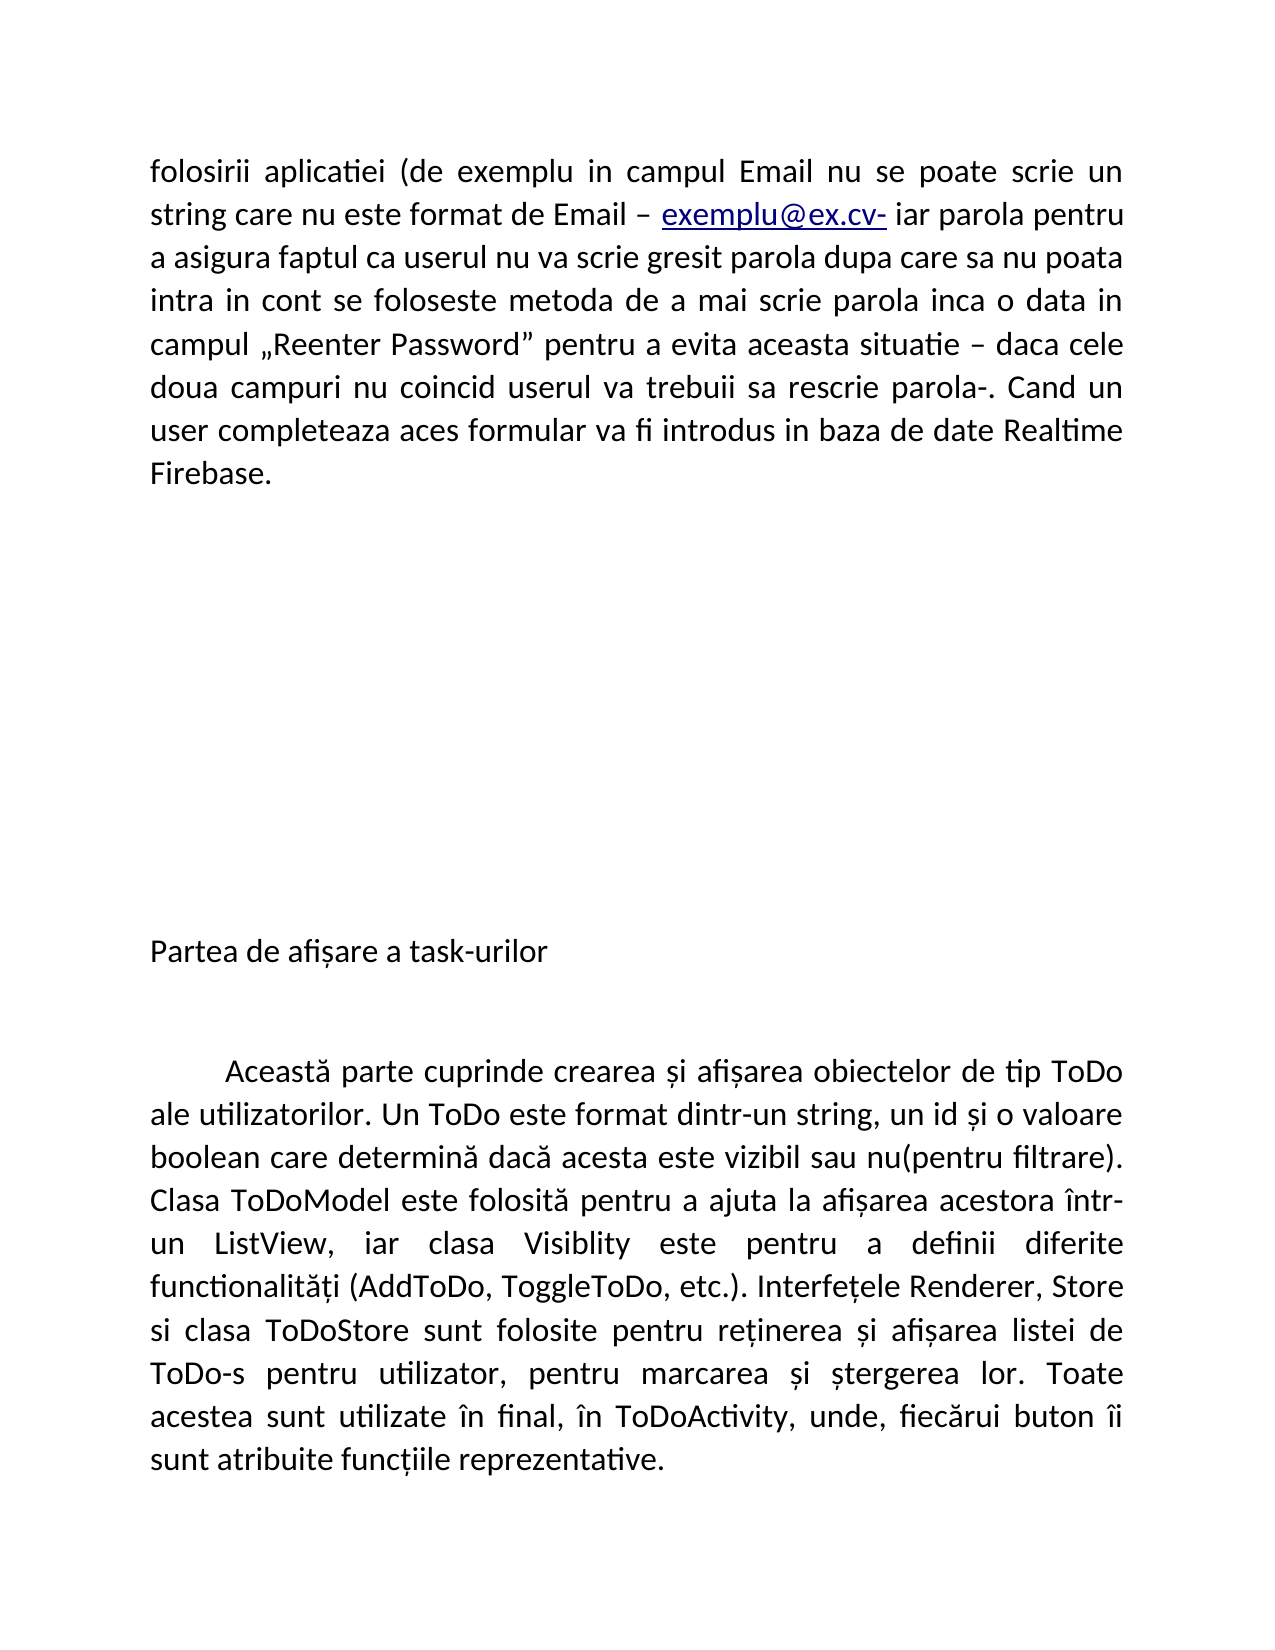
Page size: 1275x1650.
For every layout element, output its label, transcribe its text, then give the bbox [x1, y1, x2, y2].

text Partea de afișare a task-urilor [150, 930, 1125, 971]
text folosirii aplicatiei (de exemplu in campul Email nu se poate scrie un string care nu este format de Email – exemplu@ex.cv- iar parola pentru a asigura faptul ca userul nu va scrie gresit parola dupa care sa nu poata intra in cont se foloseste metoda de a mai scrie parola inca o data in campul „Reenter Password” pentru a evita aceasta situatie – daca cele doua campuri nu coincid userul va trebuii sa rescrie parola-. Cand un user completeaza aces formular va fi introdus in baza de date Realtime Firebase. [150, 150, 1125, 493]
text Această parte cuprinde crearea și afișarea obiectelor de tip ToDo ale utilizatorilor. Un ToDo este format dintr-un string, un id și o valoare boolean care determină dacă acesta este vizibil sau nu(pentru filtrare). Clasa ToDoModel este folosită pentru a ajuta la afișarea acestora într-un ListView, iar clasa Visiblity este pentru a definii diferite functionalități (AddToDo, ToggleToDo, etc.). Interfețele Renderer, Store si clasa ToDoStore sunt folosite pentru reținerea și afișarea listei de ToDo-s pentru utilizator, pentru marcarea și ștergerea lor. Toate acestea sunt utilizate în final, în ToDoActivity, unde, fiecărui buton îi sunt atribuite funcțiile reprezentative. [150, 1050, 1125, 1479]
